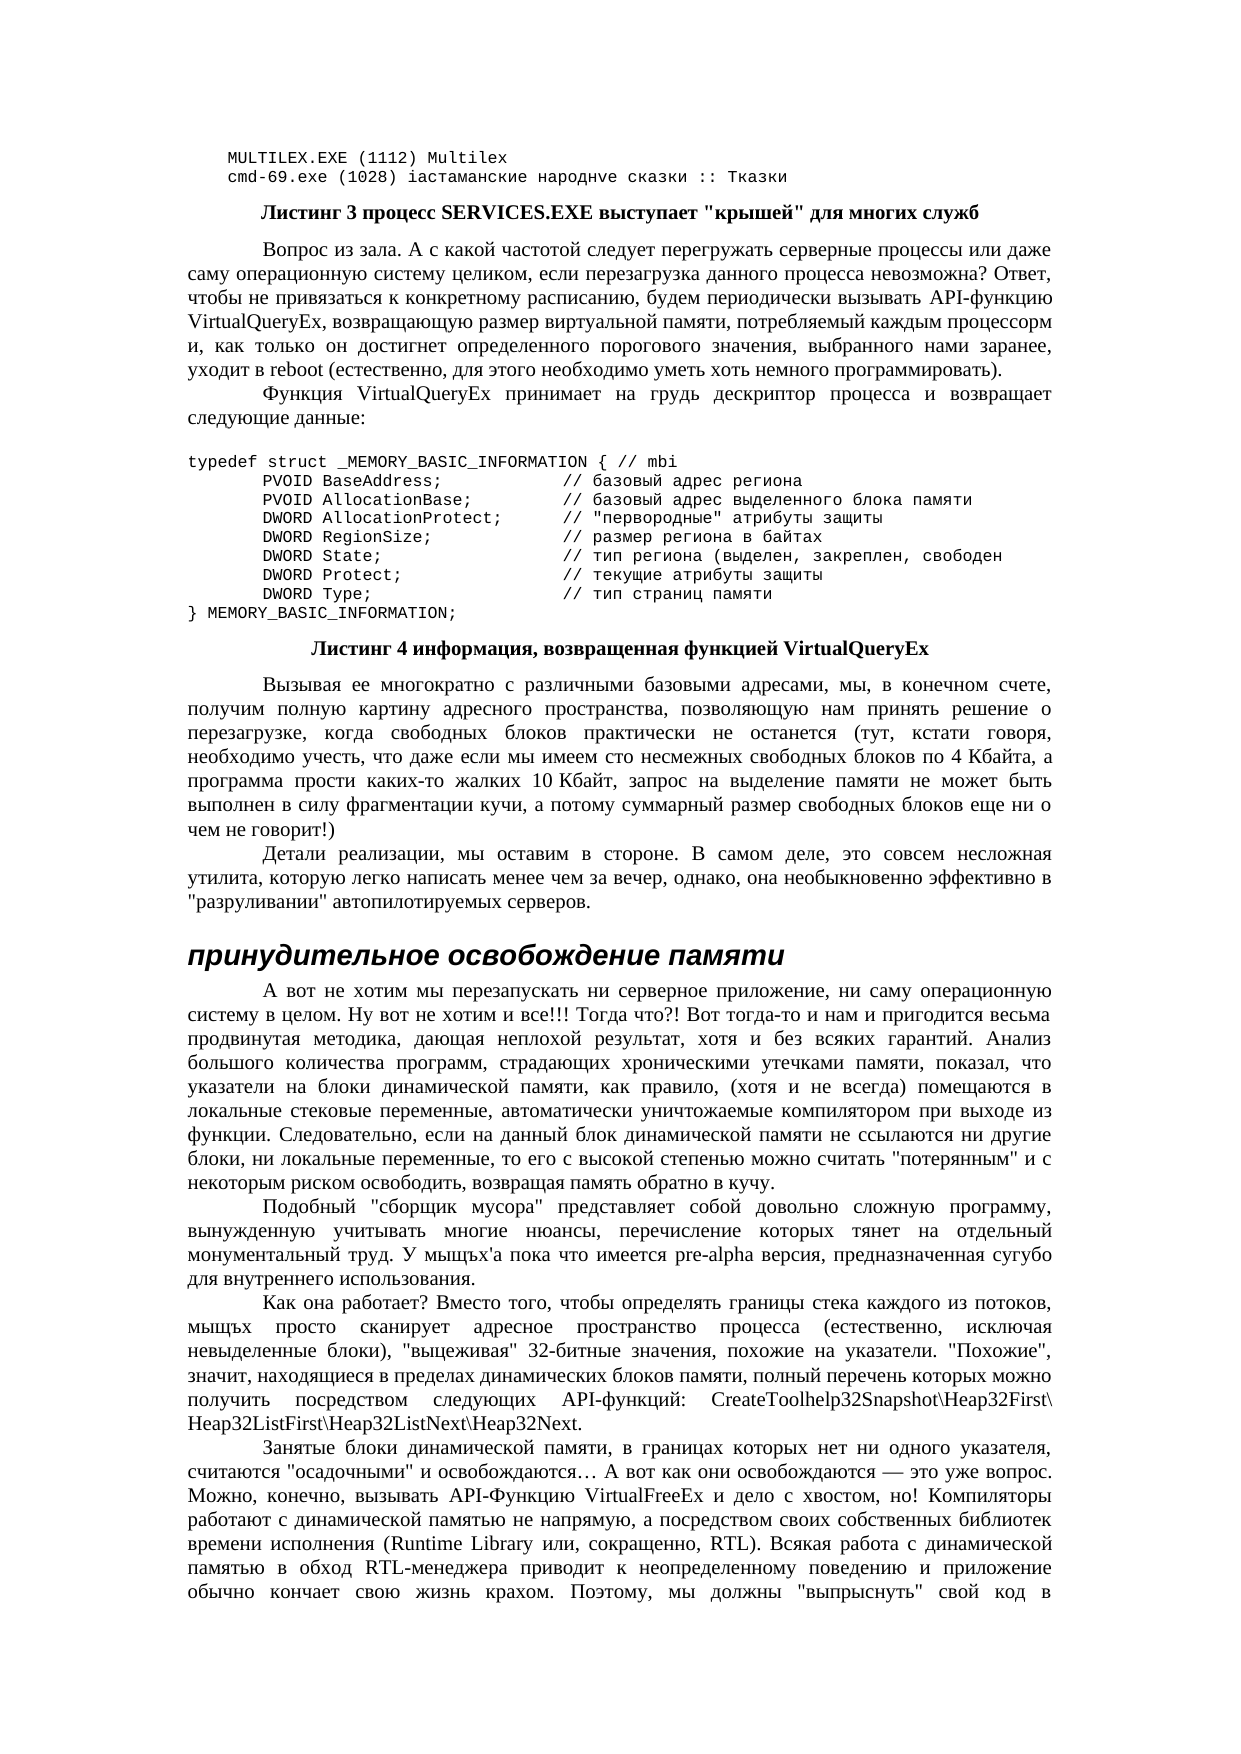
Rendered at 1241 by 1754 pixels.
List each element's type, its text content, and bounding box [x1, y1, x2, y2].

text MULTILEX.EXE (1112) Multilex [187, 150, 1053, 169]
text } MEMORY_BASIC_INFORMATION; [187, 604, 1053, 623]
text typedef struct _MEMORY_BASIC_INFORMATION { // mbi [187, 453, 1053, 472]
text Подобный "сборщик мусора" представляет собой довольно сложную программу, вынужденную учитывать многие нюансы, перечисление которых тянет на отдельный монументальный труд. У мыщъх'а пока что имеется pre-alpha версия, предназначенная сугубо для внутреннего использования. [187, 1194, 1053, 1290]
text PVOID AllocationBase; // базовый адрес выделенного блока памяти [187, 491, 1053, 510]
text Как она работает? Вместо того, чтобы определять границы стека каждого из потоков, мыщъх просто сканирует адресное пространство процесса (естественно, исключая невыделенные блоки), "выцеживая" 32-битные значения, похожие на указатели. "Похожие", значит, находящиеся в пределах динамических блоков памяти, полный перечень которых можно получить посредством следующих API-функций: CreateToolhelp32Snapshot\Heap32First\ Heap32ListFirst\Heap32ListNext\Heap32Next. [187, 1290, 1053, 1435]
text Функция VirtualQueryEx принимает на грудь дескриптор процесса и возвращает следующие данные: [187, 381, 1053, 429]
text Листинг 4 информация, возвращенная функцией VirtualQueryEx [187, 636, 1053, 659]
text DWORD Type; // тип страниц памяти [187, 585, 1053, 604]
text cmd-69.exe (1028) iастаманские народнvе сказки :: Tказки [187, 169, 1053, 188]
subtitle принудительное освобождение памяти [187, 938, 1053, 971]
text Занятые блоки динамической памяти, в границах которых нет ни одного указателя, считаются "осадочными" и освобождаются… А вот как они освобождаются — это уже вопрос. Можно, конечно, вызывать API-Функцию VirtualFreeEx и дело с хвостом, но! Компиляторы работают с динамической памятью не напрямую, а посредством своих собственных библиотек времени исполнения (Runtime Library или, сокращенно, RTL). Всякая работа с динамической памятью в обход RTL-менеджера приводит к неопределенному поведению и приложение обычно кончает свою жизнь крахом. Поэтому, мы должны "выпрыснуть" свой код в [187, 1435, 1053, 1603]
text Вызывая ее многократно с различными базовыми адресами, мы, в конечном счете, получим полную картину адресного пространства, позволяющую нам принять решение о перезагрузке, когда свободных блоков практически не останется (тут, кстати говоря, необходимо учесть, что даже если мы имеем сто несмежных свободных блоков по 4 Кбайта, а программа прости каких-то жалких 10 Кбайт, запрос на выделение памяти не может быть выполнен в силу фрагментации кучи, а потому суммарный размер свободных блоков еще ни о чем не говорит!) [187, 672, 1053, 841]
text DWORD AllocationProtect; // "первородные" атрибуты защиты [187, 510, 1053, 529]
text DWORD State; // тип региона (выделен, закреплен, свободен [187, 548, 1053, 566]
text PVOID BaseAddress; // базовый адрес региона [187, 472, 1053, 491]
text Листинг 3 процесс SERVICES.EXE выступает "крышей" для многих служб [187, 200, 1053, 224]
text Вопрос из зала. А с какой частотой следует перегружать серверные процессы или даже саму операционную систему целиком, если перезагрузка данного процесса невозможна? Ответ, чтобы не привязаться к конкретному расписанию, будем периодически вызывать API-функцию VirtualQueryEx, возвращающую размер виртуальной памяти, потребляемый каждым процессорм и, как только он достигнет определенного порогового значения, выбранного нами заранее, уходит в reboot (естественно, для этого необходимо уметь хоть немного программировать). [187, 237, 1053, 381]
text Детали реализации, мы оставим в стороне. В самом деле, это совсем несложная утилита, которую легко написать менее чем за вечер, однако, она необыкновенно эффективно в "разруливании" автопилотируемых серверов. [187, 841, 1053, 913]
text DWORD Protect; // текущие атрибуты защиты [187, 566, 1053, 585]
text DWORD RegionSize; // размер региона в байтах [187, 529, 1053, 548]
text А вот не хотим мы перезапускать ни серверное приложение, ни саму операционную систему в целом. Ну вот не хотим и все!!! Тогда что?! Вот тогда-то и нам и пригодится весьма продвинутая методика, дающая неплохой результат, хотя и без всяких гарантий. Анализ большого количества программ, страдающих хроническими утечками памяти, показал, что указатели на блоки динамической памяти, как правило, (хотя и не всегда) помещаются в локальные стековые переменные, автоматически уничтожаемые компилятором при выходе из функции. Следовательно, если на данный блок динамической памяти не ссылаются ни другие блоки, ни локальные переменные, то его с высокой степенью можно считать "потерянным" и с некоторым риском освободить, возвращая память обратно в кучу. [187, 977, 1053, 1194]
